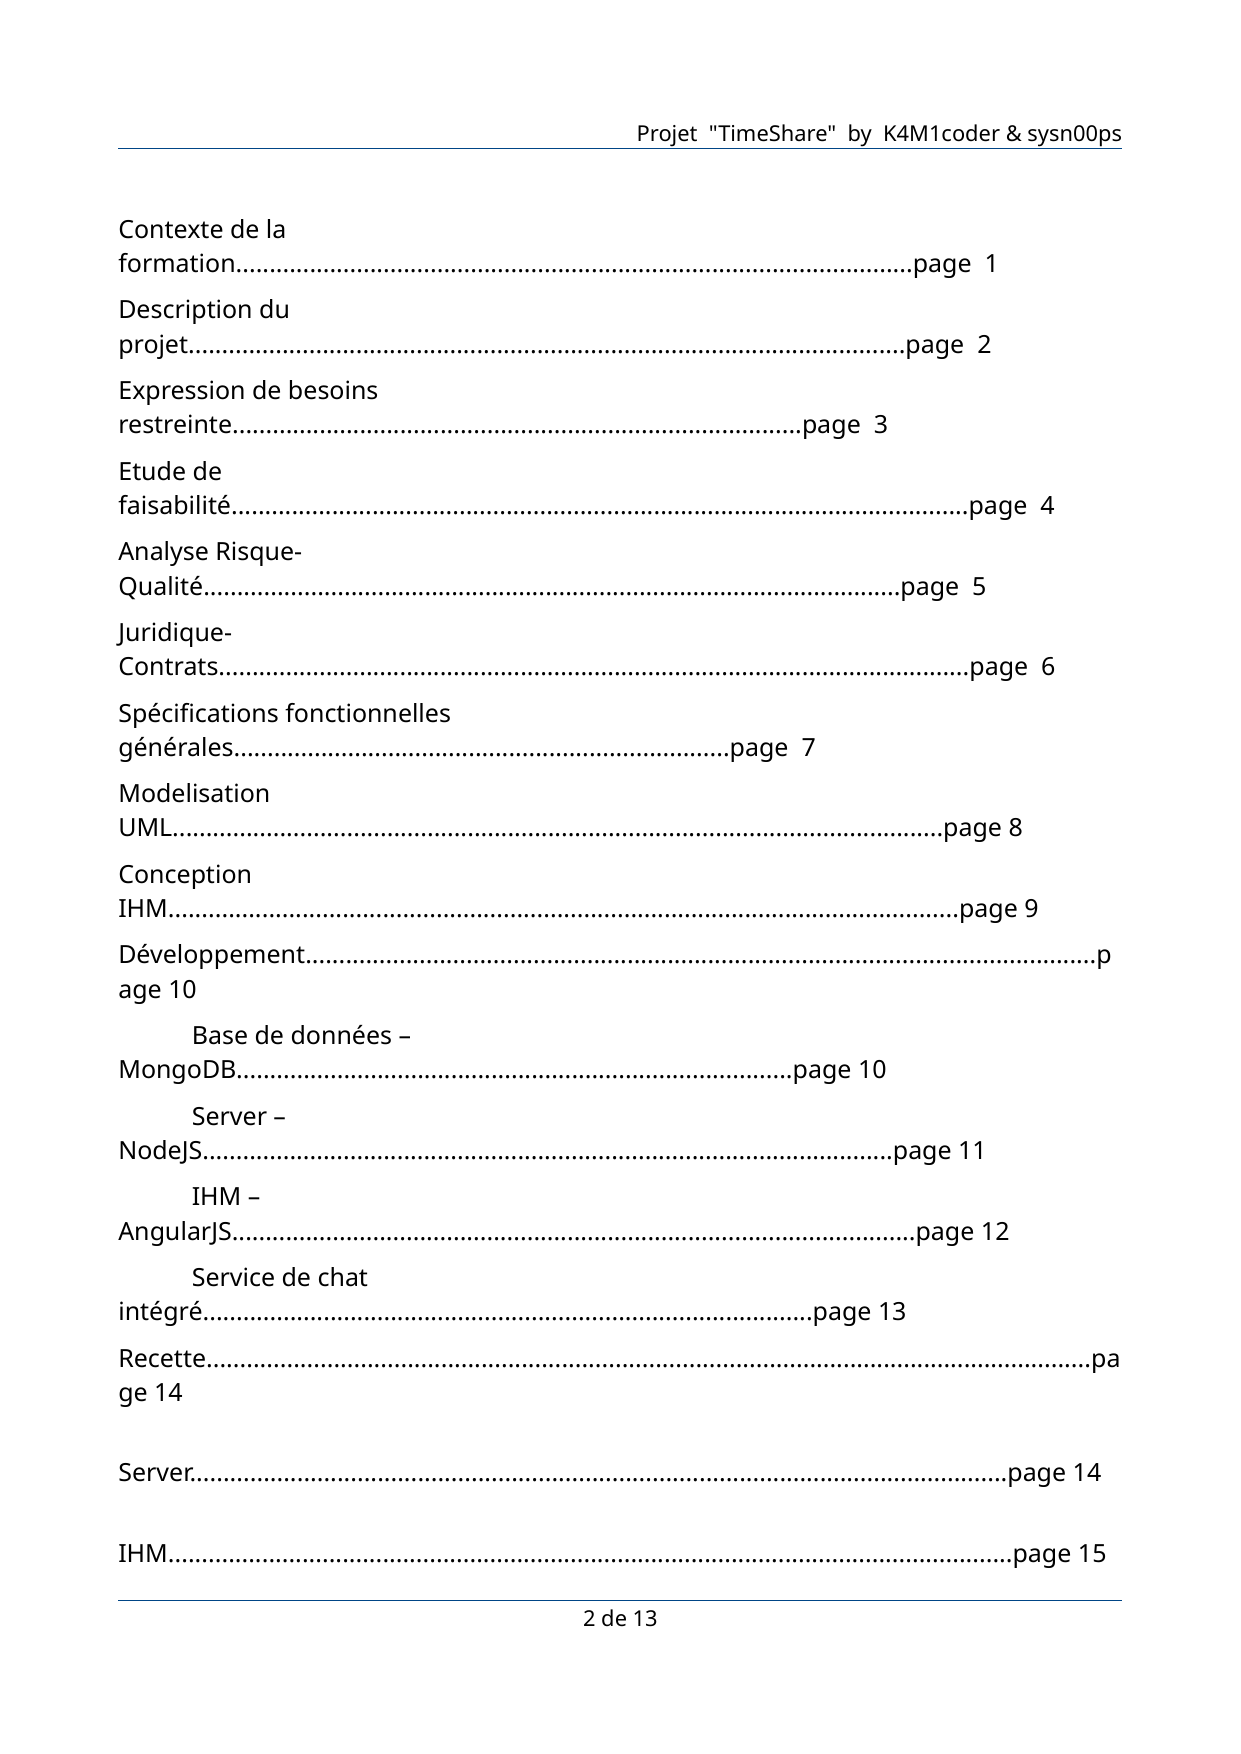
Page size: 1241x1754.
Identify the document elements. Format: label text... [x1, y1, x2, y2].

text Conception IHM......................................................................................................................page 9 [118, 857, 1122, 925]
text Base de données – MongoDB...................................................................................page 10 [118, 1018, 1122, 1086]
text Contexte de la formation.....................................................................................................page 1 [118, 212, 1122, 280]
text Etude de faisabilité..............................................................................................................page 4 [118, 453, 1122, 522]
text Server..........................................................................................................................page 14 [118, 1421, 1122, 1489]
text Recette....................................................................................................................................page 14 [118, 1340, 1122, 1408]
text Service de chat intégré...........................................................................................page 13 [118, 1260, 1122, 1328]
text Modelisation UML...................................................................................................................page 8 [118, 776, 1122, 844]
text Juridique-Contrats................................................................................................................page 6 [118, 615, 1122, 683]
text IHM..............................................................................................................................page 15 [118, 1502, 1122, 1570]
text Spécifications fonctionnelles générales..........................................................................page 7 [118, 695, 1122, 763]
text Expression de besoins restreinte.....................................................................................page 3 [118, 373, 1122, 441]
text Développement......................................................................................................................page 10 [118, 937, 1122, 1005]
text IHM – AngularJS......................................................................................................page 12 [118, 1179, 1122, 1247]
text Server – NodeJS.......................................................................................................page 11 [118, 1098, 1122, 1167]
text Description du projet...........................................................................................................page 2 [118, 292, 1122, 360]
text Analyse Risque-Qualité........................................................................................................page 5 [118, 534, 1122, 602]
